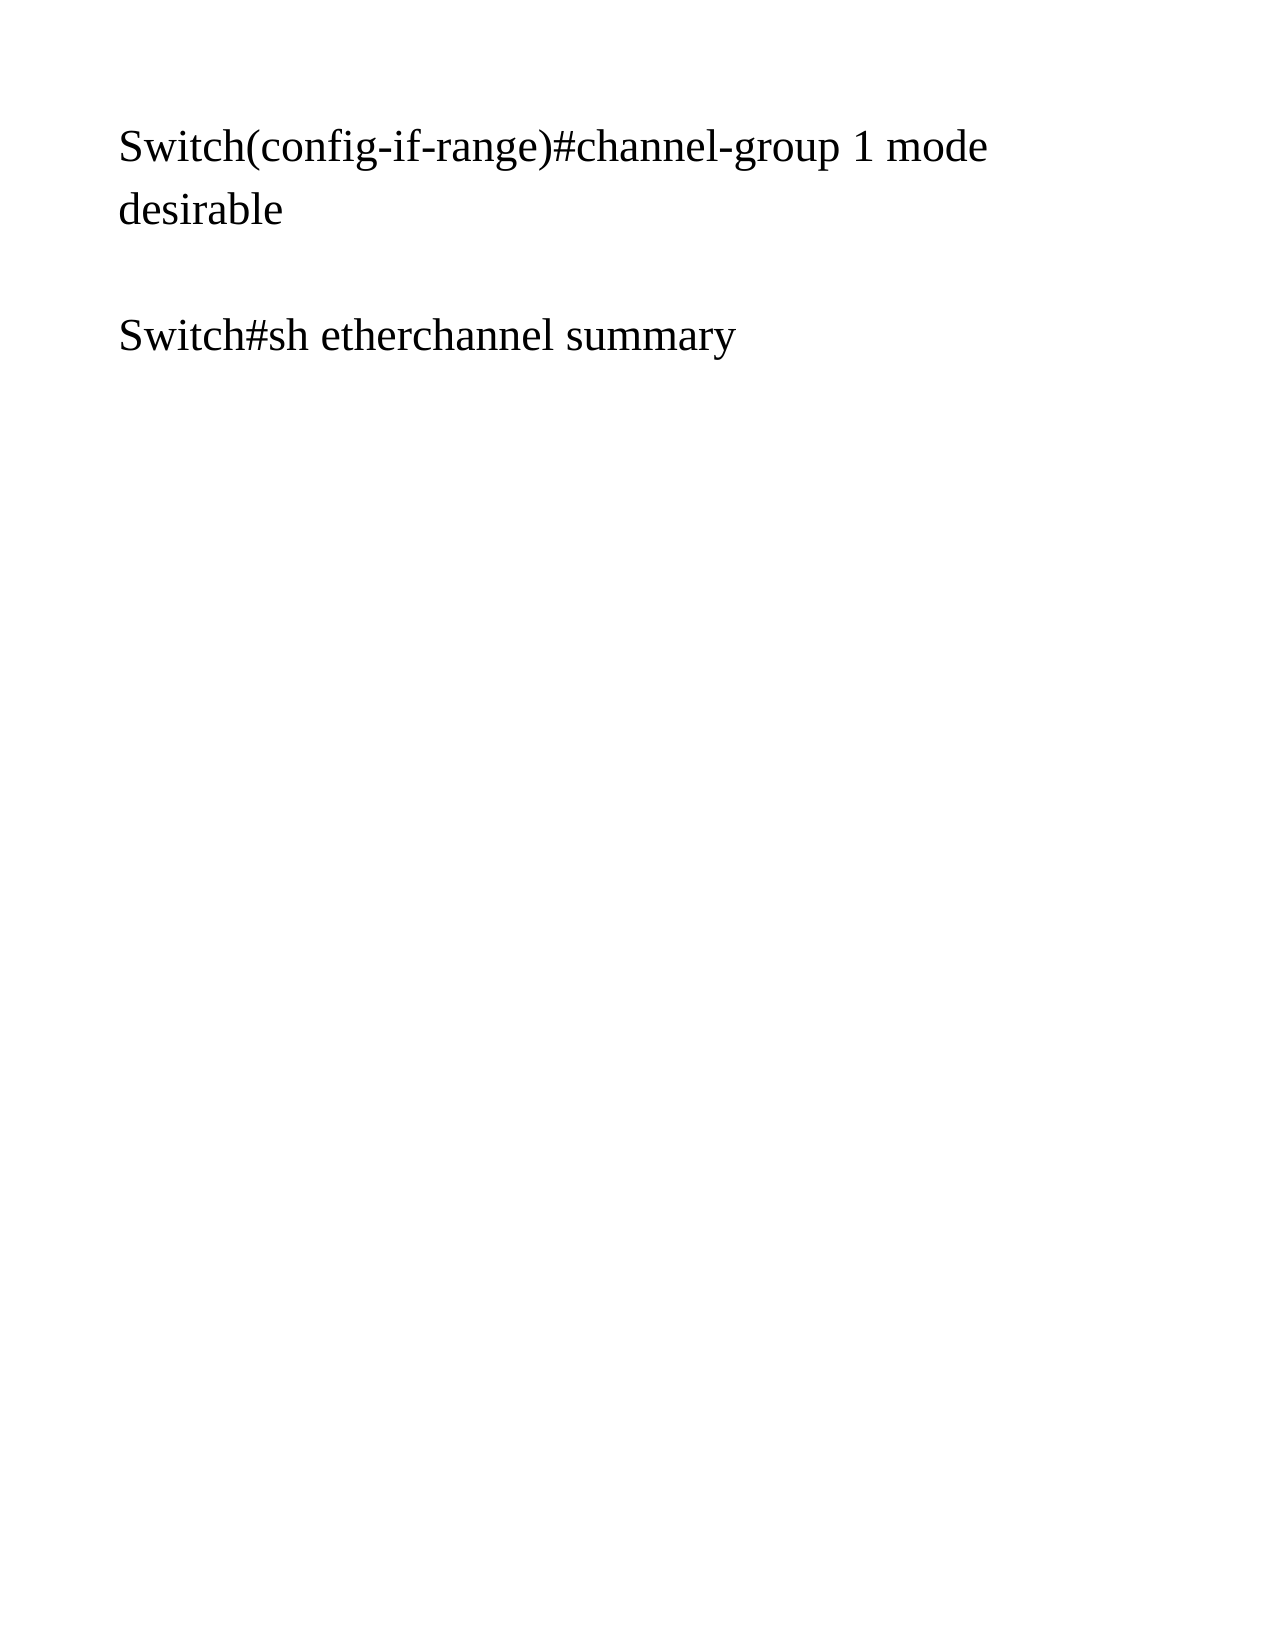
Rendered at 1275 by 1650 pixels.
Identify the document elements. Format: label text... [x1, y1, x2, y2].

text Switch#sh etherchannel summary [118, 308, 1157, 361]
text Switch(config-if-range)#channel-group 1 mode desirable [118, 118, 1157, 234]
